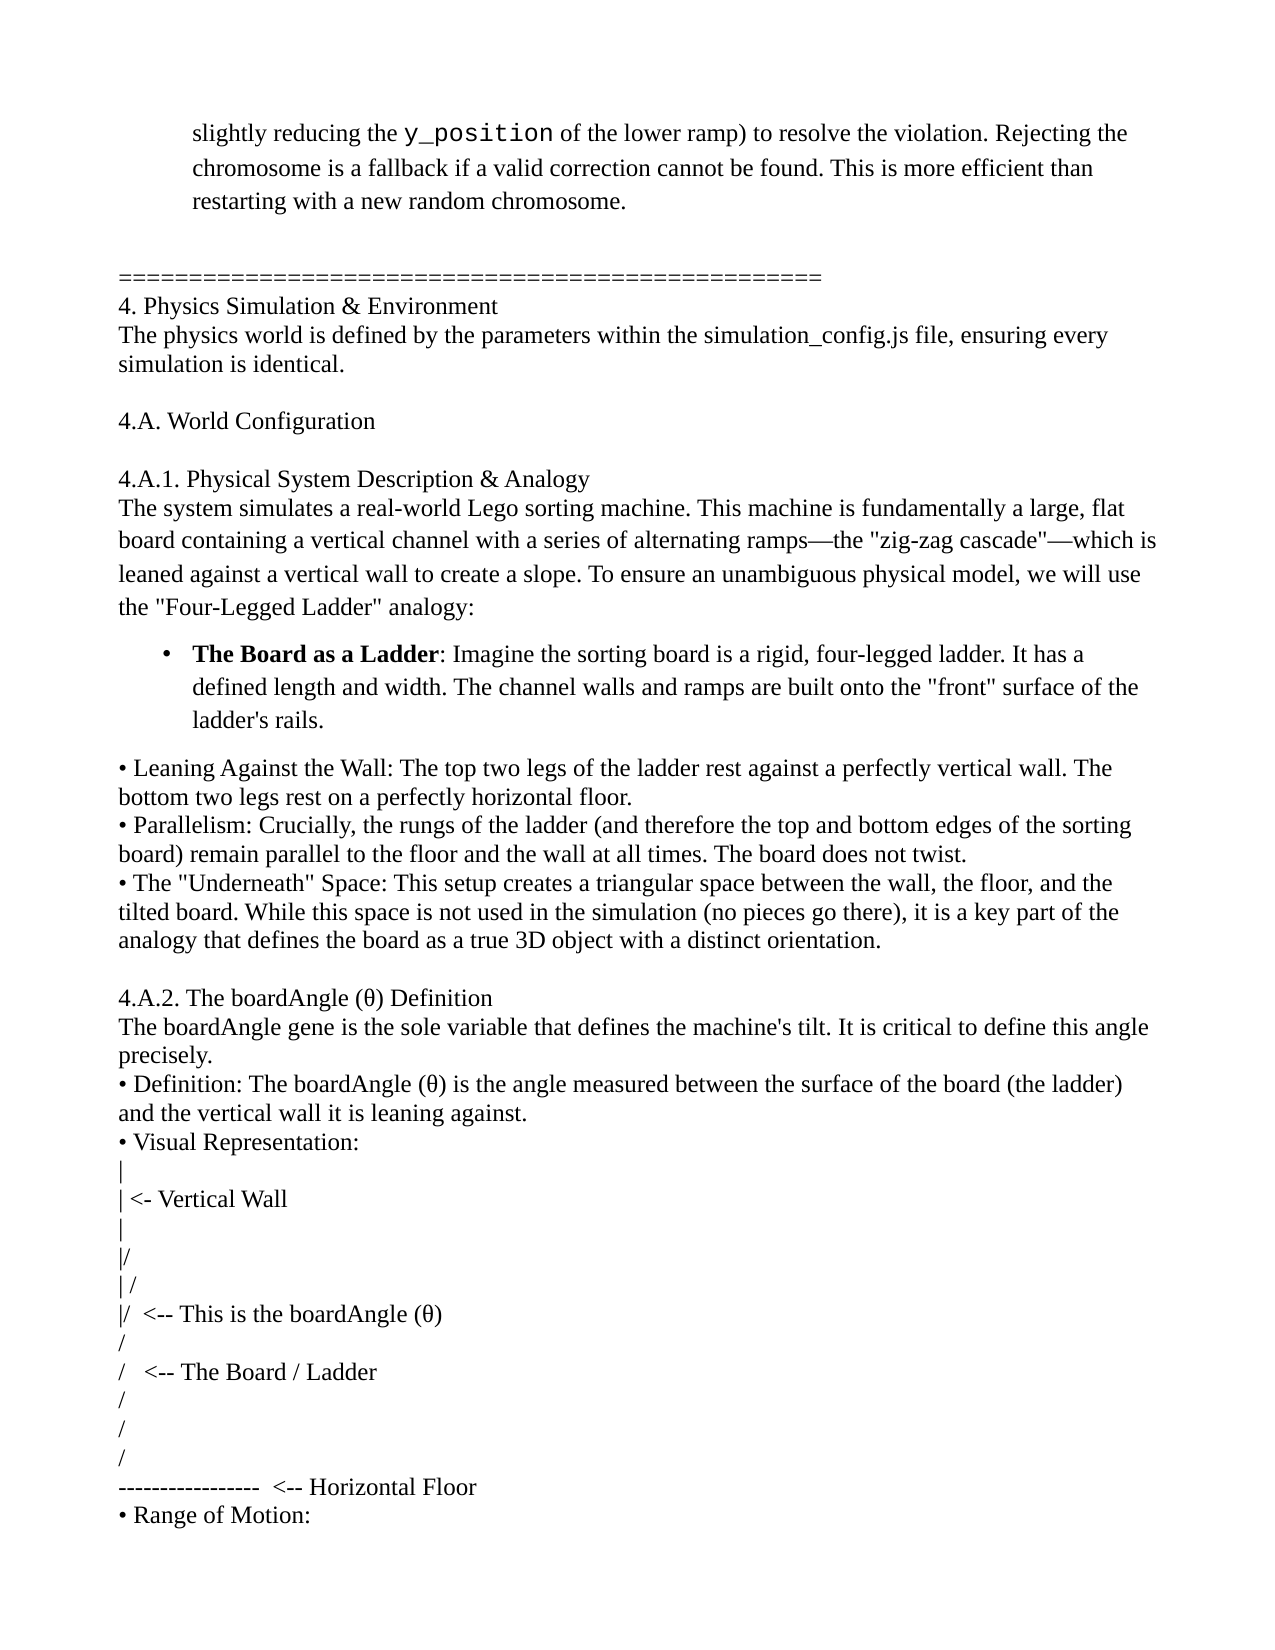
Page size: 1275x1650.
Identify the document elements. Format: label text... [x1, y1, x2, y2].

list The Board as a Ladder: Imagine the sorting board is a rigid, four-legged ladder. It has a defined length and width. The channel walls and ramps are built onto the "front" surface of the ladder's rails. [162, 639, 1157, 734]
text | / [118, 1270, 1157, 1299]
text • Range of Motion: [118, 1500, 1157, 1529]
text • Leaning Against the Wall: The top two legs of the ladder rest against a perfectly vertical wall. The bottom two legs rest on a perfectly horizontal floor. [118, 753, 1157, 810]
text |/ <-- This is the boardAngle (θ) [118, 1299, 1157, 1328]
text ================================================== [118, 263, 1157, 291]
text / [118, 1385, 1157, 1414]
list slightly reducing the y_position of the lower ramp) to resolve the violation. Rejecting the chromosome is a fallback if a valid correction cannot be found. This is more efficient than restarting with a new random chromosome. [162, 118, 1157, 215]
text The physics world is defined by the parameters within the simulation_config.js file, ensuring every simulation is identical. [118, 320, 1157, 378]
text ----------------- <-- Horizontal Floor [118, 1472, 1157, 1500]
text 4.A.2. The boardAngle (θ) Definition [118, 983, 1157, 1012]
text • The "Underneath" Space: This setup creates a triangular space between the wall, the floor, and the tilted board. While this space is not used in the simulation (no pieces go there), it is a key part of the analogy that defines the board as a true 3D object with a distinct orientation. [118, 868, 1157, 954]
text / [118, 1414, 1157, 1443]
text / <-- The Board / Ladder [118, 1357, 1157, 1385]
text • Definition: The boardAngle (θ) is the angle measured between the surface of the board (the ladder) and the vertical wall it is leaning against. [118, 1069, 1157, 1127]
text | [118, 1213, 1157, 1242]
text | [118, 1155, 1157, 1184]
text The system simulates a real-world Lego sorting machine. This machine is fundamentally a large, flat board containing a vertical channel with a series of alternating ramps—the "zig-zag cascade"—which is leaned against a vertical wall to create a slope. To ensure an unambiguous physical model, we will use the "Four-Legged Ladder" analogy: [118, 493, 1157, 620]
text 4.A. World Configuration [118, 406, 1157, 435]
text The boardAngle gene is the sole variable that defines the machine's tilt. It is critical to define this angle precisely. [118, 1012, 1157, 1069]
text / [118, 1328, 1157, 1357]
text • Visual Representation: [118, 1127, 1157, 1155]
text 4.A.1. Physical System Description & Analogy [118, 464, 1157, 493]
text • Parallelism: Crucially, the rungs of the ladder (and therefore the top and bottom edges of the sorting board) remain parallel to the floor and the wall at all times. The board does not twist. [118, 810, 1157, 868]
text |/ [118, 1242, 1157, 1270]
text / [118, 1443, 1157, 1472]
text | <- Vertical Wall [118, 1184, 1157, 1213]
text 4. Physics Simulation & Environment [118, 291, 1157, 320]
